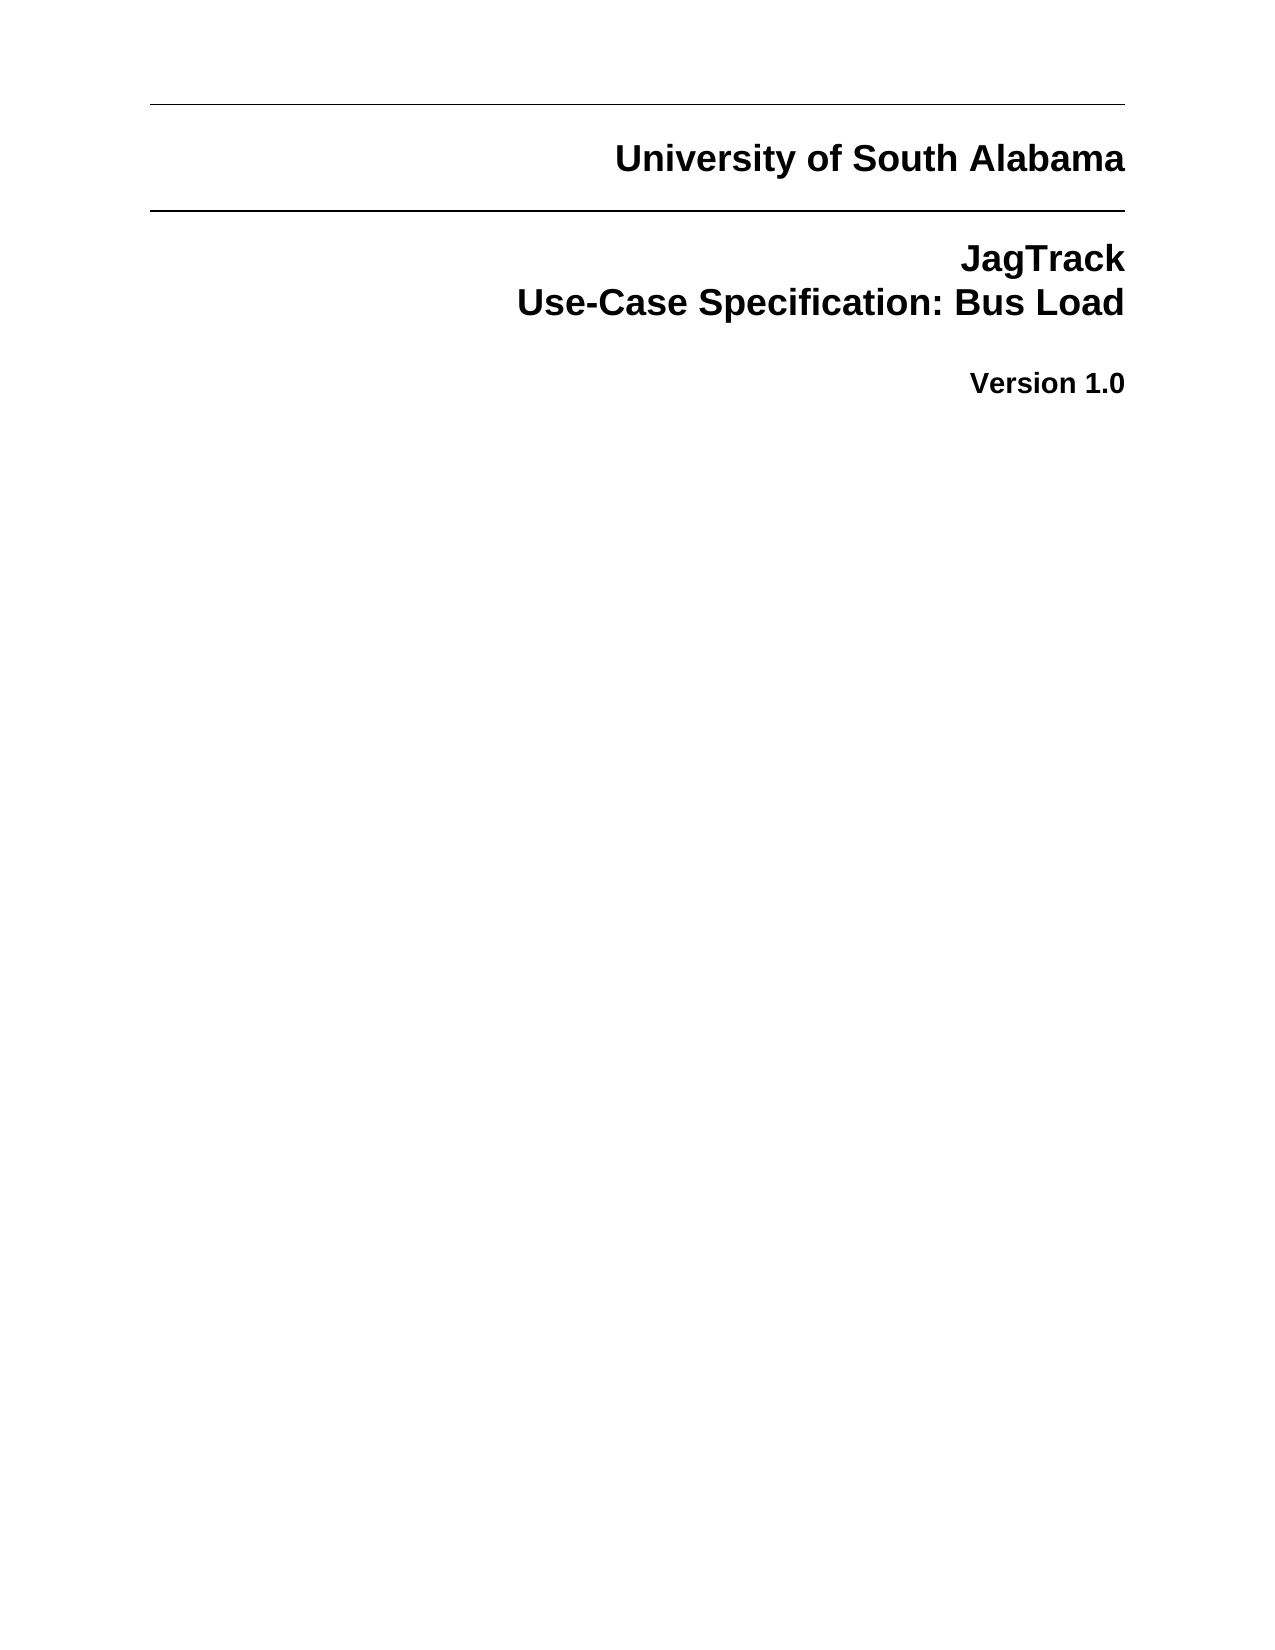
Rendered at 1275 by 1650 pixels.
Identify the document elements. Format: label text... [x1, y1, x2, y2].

subtitle JagTrack [150, 237, 1125, 280]
subtitle Use-Case Specification: Bus Load [150, 280, 1125, 323]
subtitle Version 1.0 [150, 366, 1125, 399]
